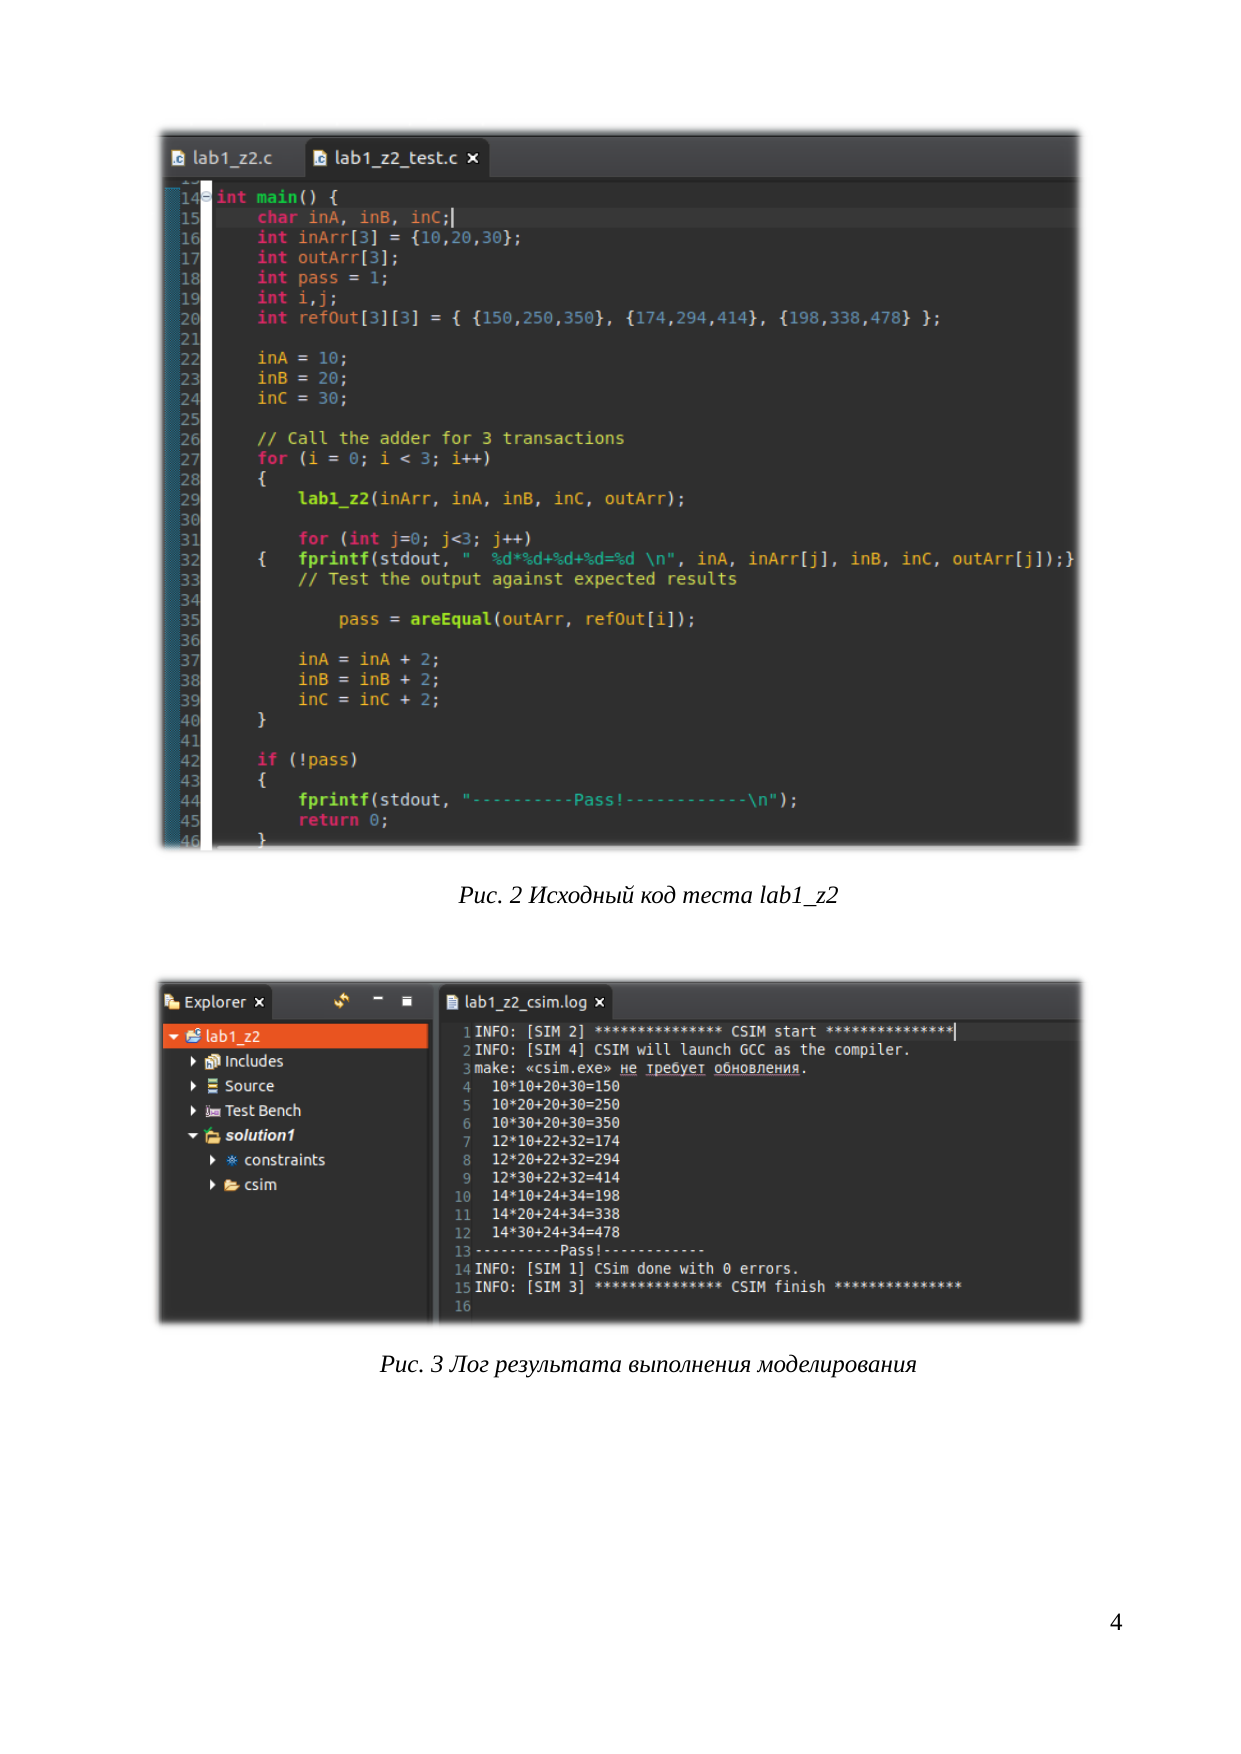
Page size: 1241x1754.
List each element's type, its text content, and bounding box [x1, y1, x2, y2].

picture [147, 970, 1093, 1335]
text Рис. 2 Исходный код теста lab1_z2 [118, 118, 1122, 910]
picture [147, 118, 1093, 860]
text Рис. 3 Лог результата выполнения моделирования [177, 970, 1122, 1377]
